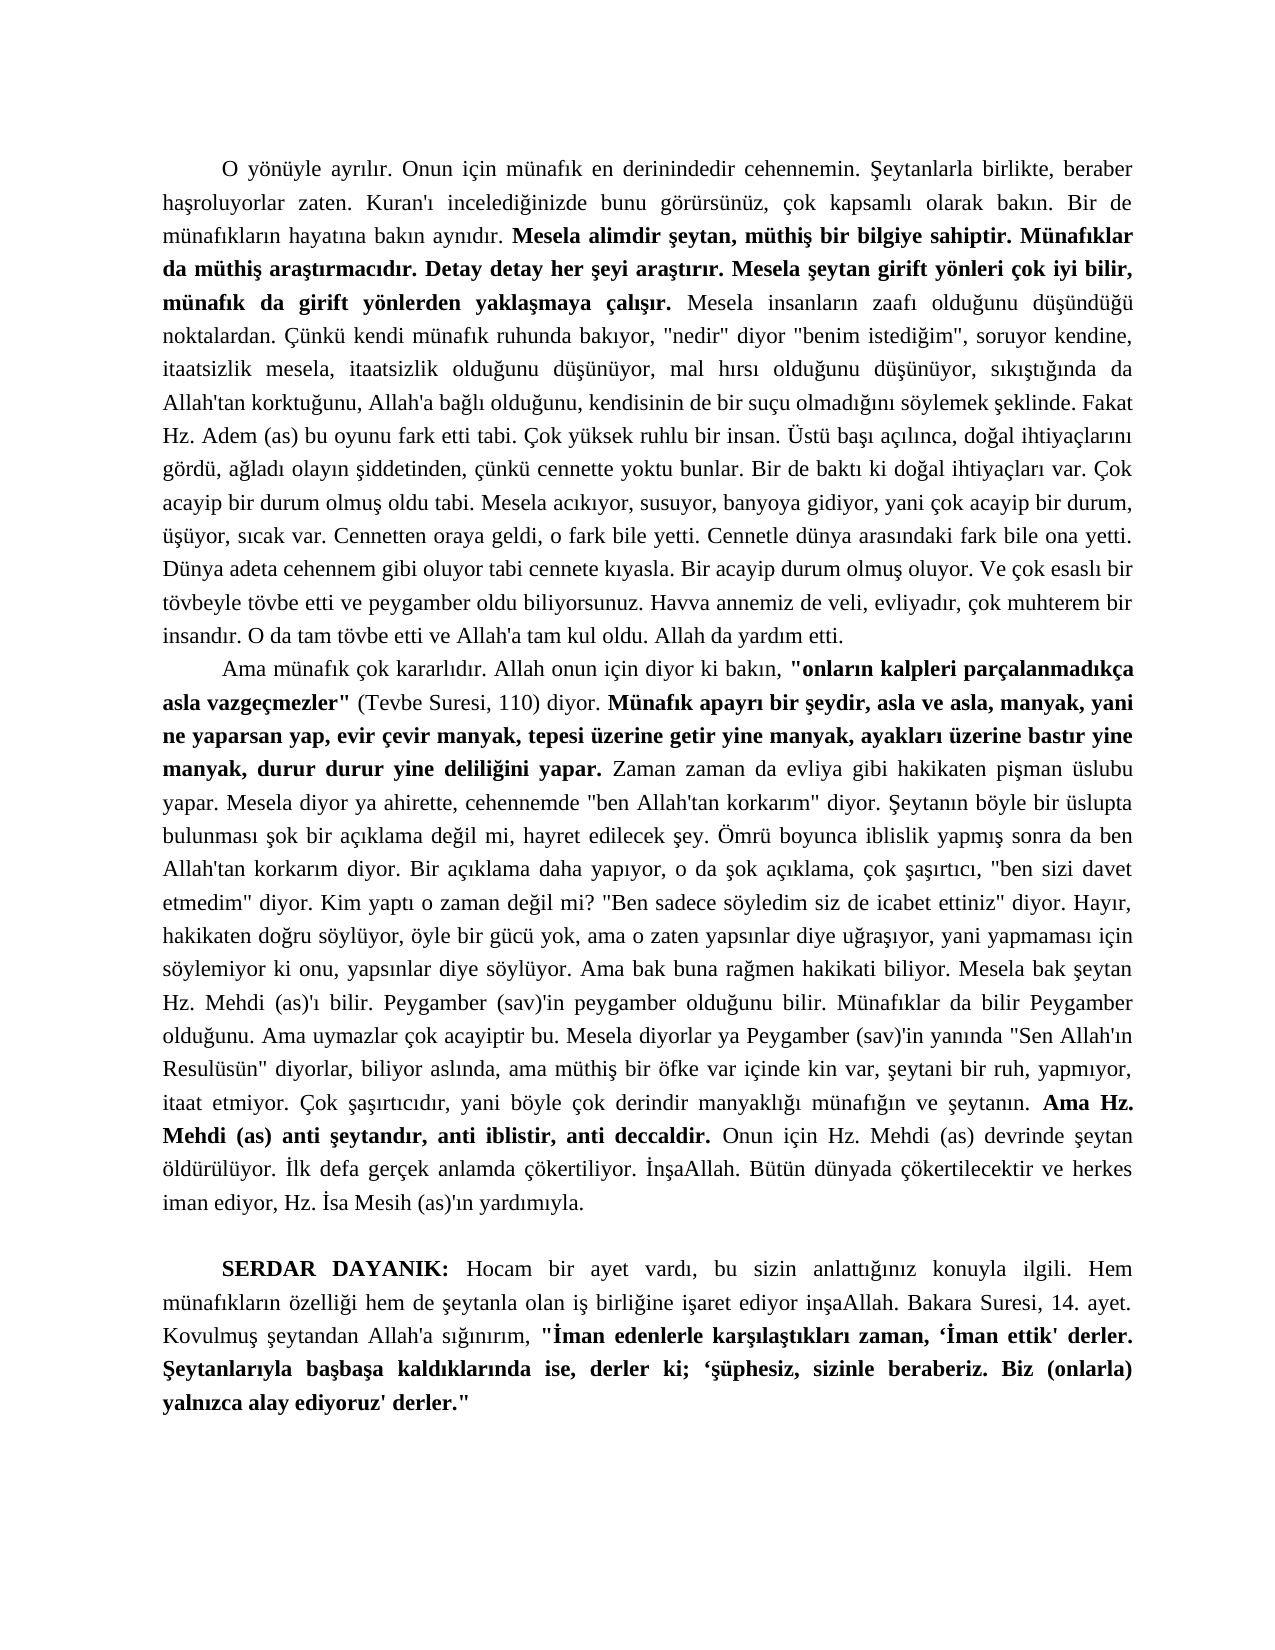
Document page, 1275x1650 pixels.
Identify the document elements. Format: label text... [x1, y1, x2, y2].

text O yönüyle ayrılır. Onun için münafık en derinindedir cehennemin. Şeytanlarla birlikte, beraber haşroluyorlar zaten. Kuran'ı incelediğinizde bunu görürsünüz, çok kapsamlı olarak bakın. Bir de münafıkların hayatına bakın aynıdır. Mesela alimdir şeytan, müthiş bir bilgiye sahiptir. Münafıklar da müthiş araştırmacıdır. Detay detay her şeyi araştırır. Mesela şeytan girift yönleri çok iyi bilir, münafık da girift yönlerden yaklaşmaya çalışır. Mesela insanların zaafı olduğunu düşündüğü noktalardan. Çünkü kendi münafık ruhunda bakıyor, "nedir" diyor "benim istediğim", soruyor kendine, itaatsizlik mesela, itaatsizlik olduğunu düşünüyor, mal hırsı olduğunu düşünüyor, sıkıştığında da Allah'tan korktuğunu, Allah'a bağlı olduğunu, kendisinin de bir suçu olmadığını söylemek şeklinde. Fakat Hz. Adem (as) bu oyunu fark etti tabi. Çok yüksek ruhlu bir insan. Üstü başı açılınca, doğal ihtiyaçlarını gördü, ağladı olayın şiddetinden, çünkü cennette yoktu bunlar. Bir de baktı ki doğal ihtiyaçları var. Çok acayip bir durum olmuş oldu tabi. Mesela acıkıyor, susuyor, banyoya gidiyor, yani çok acayip bir durum, üşüyor, sıcak var. Cennetten oraya geldi, o fark bile yetti. Cennetle dünya arasındaki fark bile ona yetti. Dünya adeta cehennem gibi oluyor tabi cennete kıyasla. Bir acayip durum olmuş oluyor. Ve çok esaslı bir tövbeyle tövbe etti ve peygamber oldu biliyorsunuz. Havva annemiz de veli, evliyadır, çok muhterem bir insandır. O da tam tövbe etti ve Allah'a tam kul oldu. Allah da yardım etti. [162, 150, 1134, 650]
text Ama münafık çok kararlıdır. Allah onun için diyor ki bakın, "onların kalpleri parçalanmadıkça asla vazgeçmezler" (Tevbe Suresi, 110) diyor. Münafık apayrı bir şeydir, asla ve asla, manyak, yani ne yaparsan yap, evir çevir manyak, tepesi üzerine getir yine manyak, ayakları üzerine bastır yine manyak, durur durur yine deliliğini yapar. Zaman zaman da evliya gibi hakikaten pişman üslubu yapar. Mesela diyor ya ahirette, cehennemde "ben Allah'tan korkarım" diyor. Şeytanın böyle bir üslupta bulunması şok bir açıklama değil mi, hayret edilecek şey. Ömrü boyunca iblislik yapmış sonra da ben Allah'tan korkarım diyor. Bir açıklama daha yapıyor, o da şok açıklama, çok şaşırtıcı, "ben sizi davet etmedim" diyor. Kim yaptı o zaman değil mi? "Ben sadece söyledim siz de icabet ettiniz" diyor. Hayır, hakikaten doğru söylüyor, öyle bir gücü yok, ama o zaten yapsınlar diye uğraşıyor, yani yapmaması için söylemiyor ki onu, yapsınlar diye söylüyor. Ama bak buna rağmen hakikati biliyor. Mesela bak şeytan Hz. Mehdi (as)'ı bilir. Peygamber (sav)'in peygamber olduğunu bilir. Münafıklar da bilir Peygamber olduğunu. Ama uymazlar çok acayiptir bu. Mesela diyorlar ya Peygamber (sav)'in yanında "Sen Allah'ın Resulüsün" diyorlar, biliyor aslında, ama müthiş bir öfke var içinde kin var, şeytani bir ruh, yapmıyor, itaat etmiyor. Çok şaşırtıcıdır, yani böyle çok derindir manyaklığı münafığın ve şeytanın. Ama Hz. Mehdi (as) anti şeytandır, anti iblistir, anti deccaldir. Onun için Hz. Mehdi (as) devrinde şeytan öldürülüyor. İlk defa gerçek anlamda çökertiliyor. İnşaAllah. Bütün dünyada çökertilecektir ve herkes iman ediyor, Hz. İsa Mesih (as)'ın yardımıyla. [162, 650, 1134, 1217]
text SERDAR DAYANIK: Hocam bir ayet vardı, bu sizin anlattığınız konuyla ilgili. Hem münafıkların özelliği hem de şeytanla olan iş birliğine işaret ediyor inşaAllah. Bakara Suresi, 14. ayet. Kovulmuş şeytandan Allah'a sığınırım, "İman edenlerle karşılaştıkları zaman, ‘İman ettik' derler. Şeytanlarıyla başbaşa kaldıklarında ise, derler ki; ‘şüphesiz, sizinle beraberiz. Biz (onlarla) yalnızca alay ediyoruz' derler." [162, 1250, 1134, 1417]
